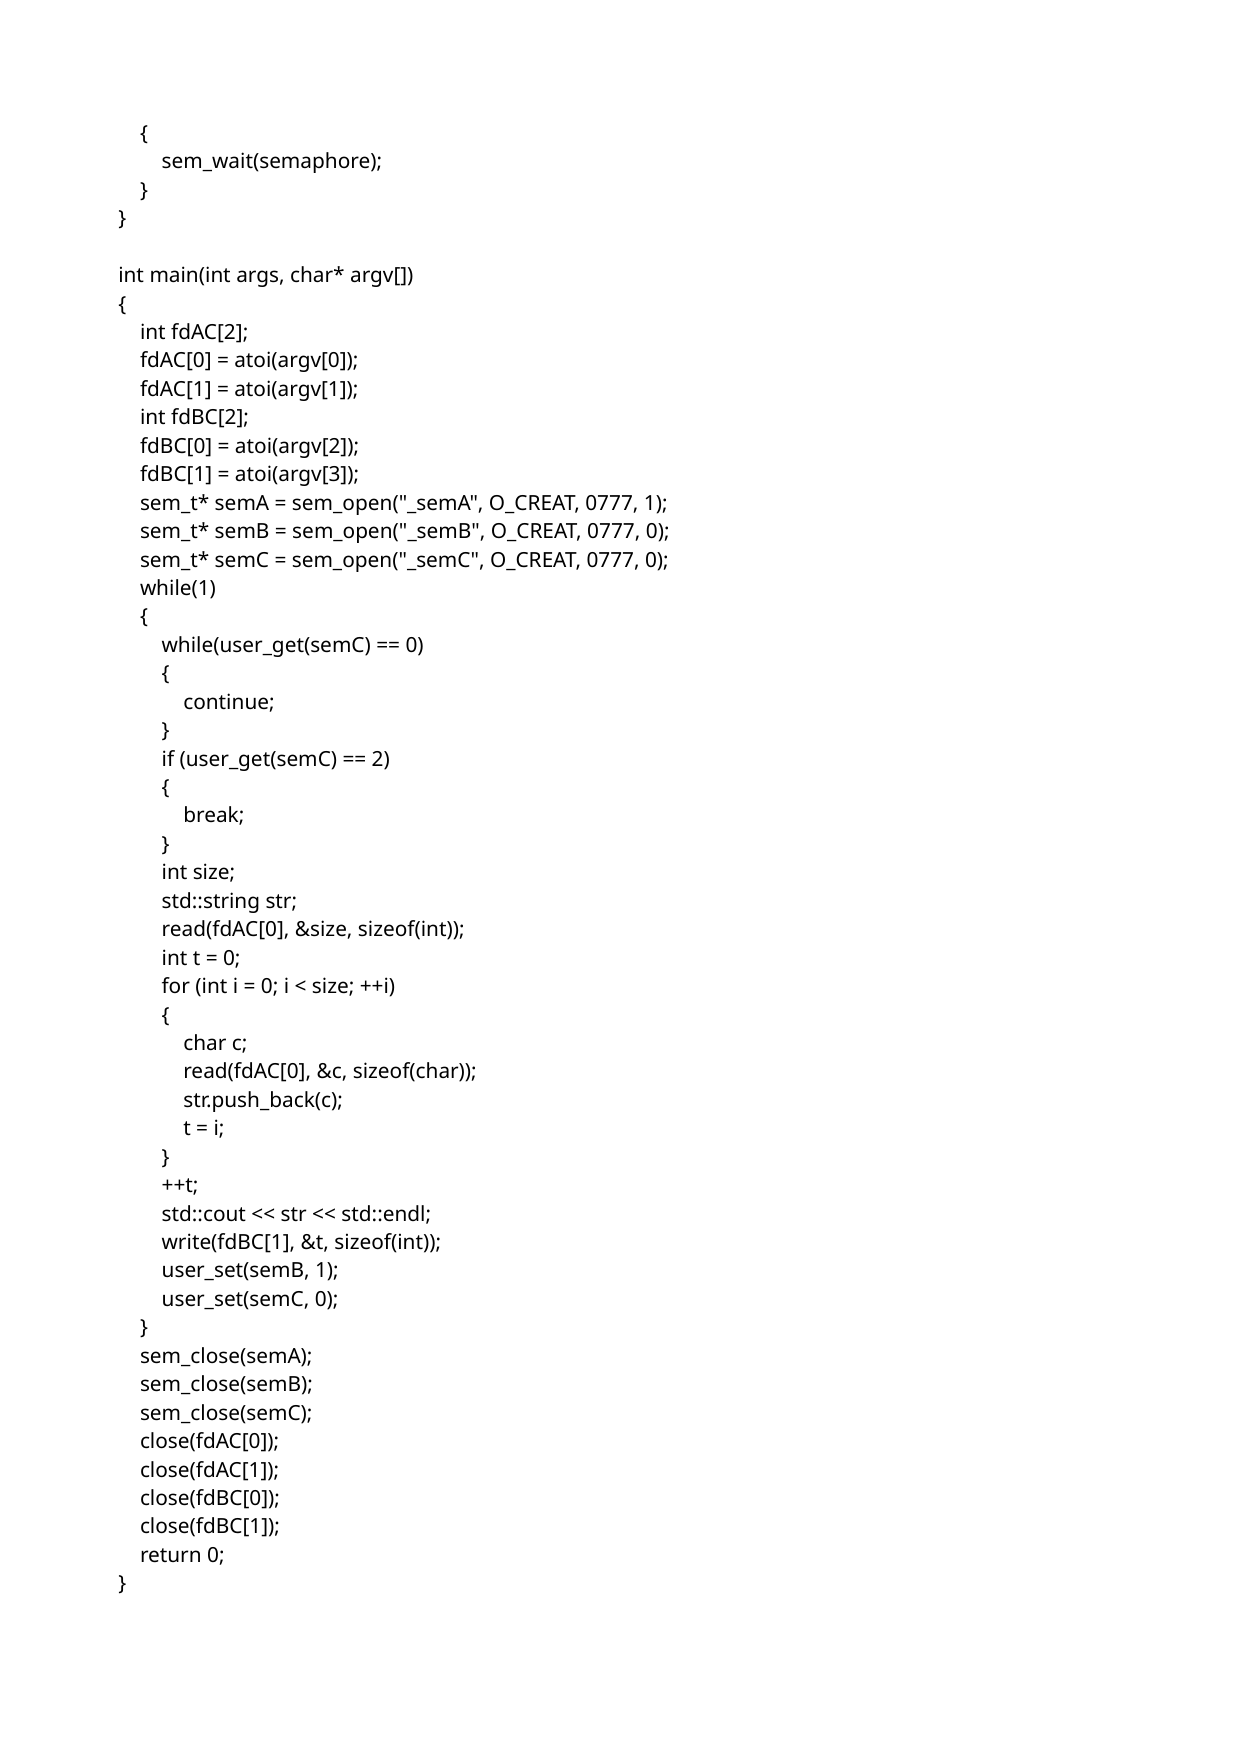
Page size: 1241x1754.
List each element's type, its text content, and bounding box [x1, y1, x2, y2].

text sem_close(semB); [118, 1369, 1122, 1398]
text sem_t* semB = sem_open("_semB", O_CREAT, 0777, 0); [118, 516, 1122, 545]
text ++t; [118, 1170, 1122, 1199]
text while(1) [118, 573, 1122, 602]
text int t = 0; [118, 943, 1122, 971]
text t = i; [118, 1113, 1122, 1142]
text { [118, 658, 1122, 687]
text fdAC[0] = atoi(argv[0]); [118, 346, 1122, 374]
text std::cout << str << std::endl; [118, 1199, 1122, 1227]
text { [118, 289, 1122, 317]
text std::string str; [118, 886, 1122, 914]
text if (user_get(semC) == 2) [118, 744, 1122, 772]
text int fdAC[2]; [118, 317, 1122, 346]
text fdBC[1] = atoi(argv[3]); [118, 459, 1122, 488]
text close(fdBC[1]); [118, 1512, 1122, 1540]
text } [118, 1568, 1122, 1597]
text { [118, 118, 1122, 147]
text read(fdAC[0], &c, sizeof(char)); [118, 1057, 1122, 1085]
text close(fdAC[1]); [118, 1455, 1122, 1483]
text } [118, 203, 1122, 232]
text sem_t* semA = sem_open("_semA", O_CREAT, 0777, 1); [118, 488, 1122, 516]
text } [118, 829, 1122, 857]
text int fdBC[2]; [118, 402, 1122, 431]
text break; [118, 801, 1122, 829]
text sem_close(semC); [118, 1398, 1122, 1426]
text } [118, 175, 1122, 203]
text str.push_back(c); [118, 1085, 1122, 1113]
text write(fdBC[1], &t, sizeof(int)); [118, 1227, 1122, 1256]
text sem_wait(semaphore); [118, 147, 1122, 175]
text for (int i = 0; i < size; ++i) [118, 971, 1122, 1000]
text continue; [118, 687, 1122, 715]
text } [118, 1312, 1122, 1341]
text sem_close(semA); [118, 1341, 1122, 1369]
text } [118, 1142, 1122, 1170]
text } [118, 715, 1122, 744]
text { [118, 1000, 1122, 1028]
text sem_t* semC = sem_open("_semC", O_CREAT, 0777, 0); [118, 545, 1122, 573]
text char c; [118, 1028, 1122, 1057]
text int size; [118, 857, 1122, 886]
text { [118, 772, 1122, 801]
text read(fdAC[0], &size, sizeof(int)); [118, 914, 1122, 943]
text return 0; [118, 1540, 1122, 1568]
text { [118, 602, 1122, 630]
text user_set(semC, 0); [118, 1284, 1122, 1312]
text user_set(semB, 1); [118, 1256, 1122, 1284]
text close(fdBC[0]); [118, 1483, 1122, 1512]
text fdAC[1] = atoi(argv[1]); [118, 374, 1122, 402]
text fdBC[0] = atoi(argv[2]); [118, 431, 1122, 459]
text while(user_get(semC) == 0) [118, 630, 1122, 658]
text close(fdAC[0]); [118, 1426, 1122, 1455]
text int main(int args, char* argv[]) [118, 260, 1122, 289]
